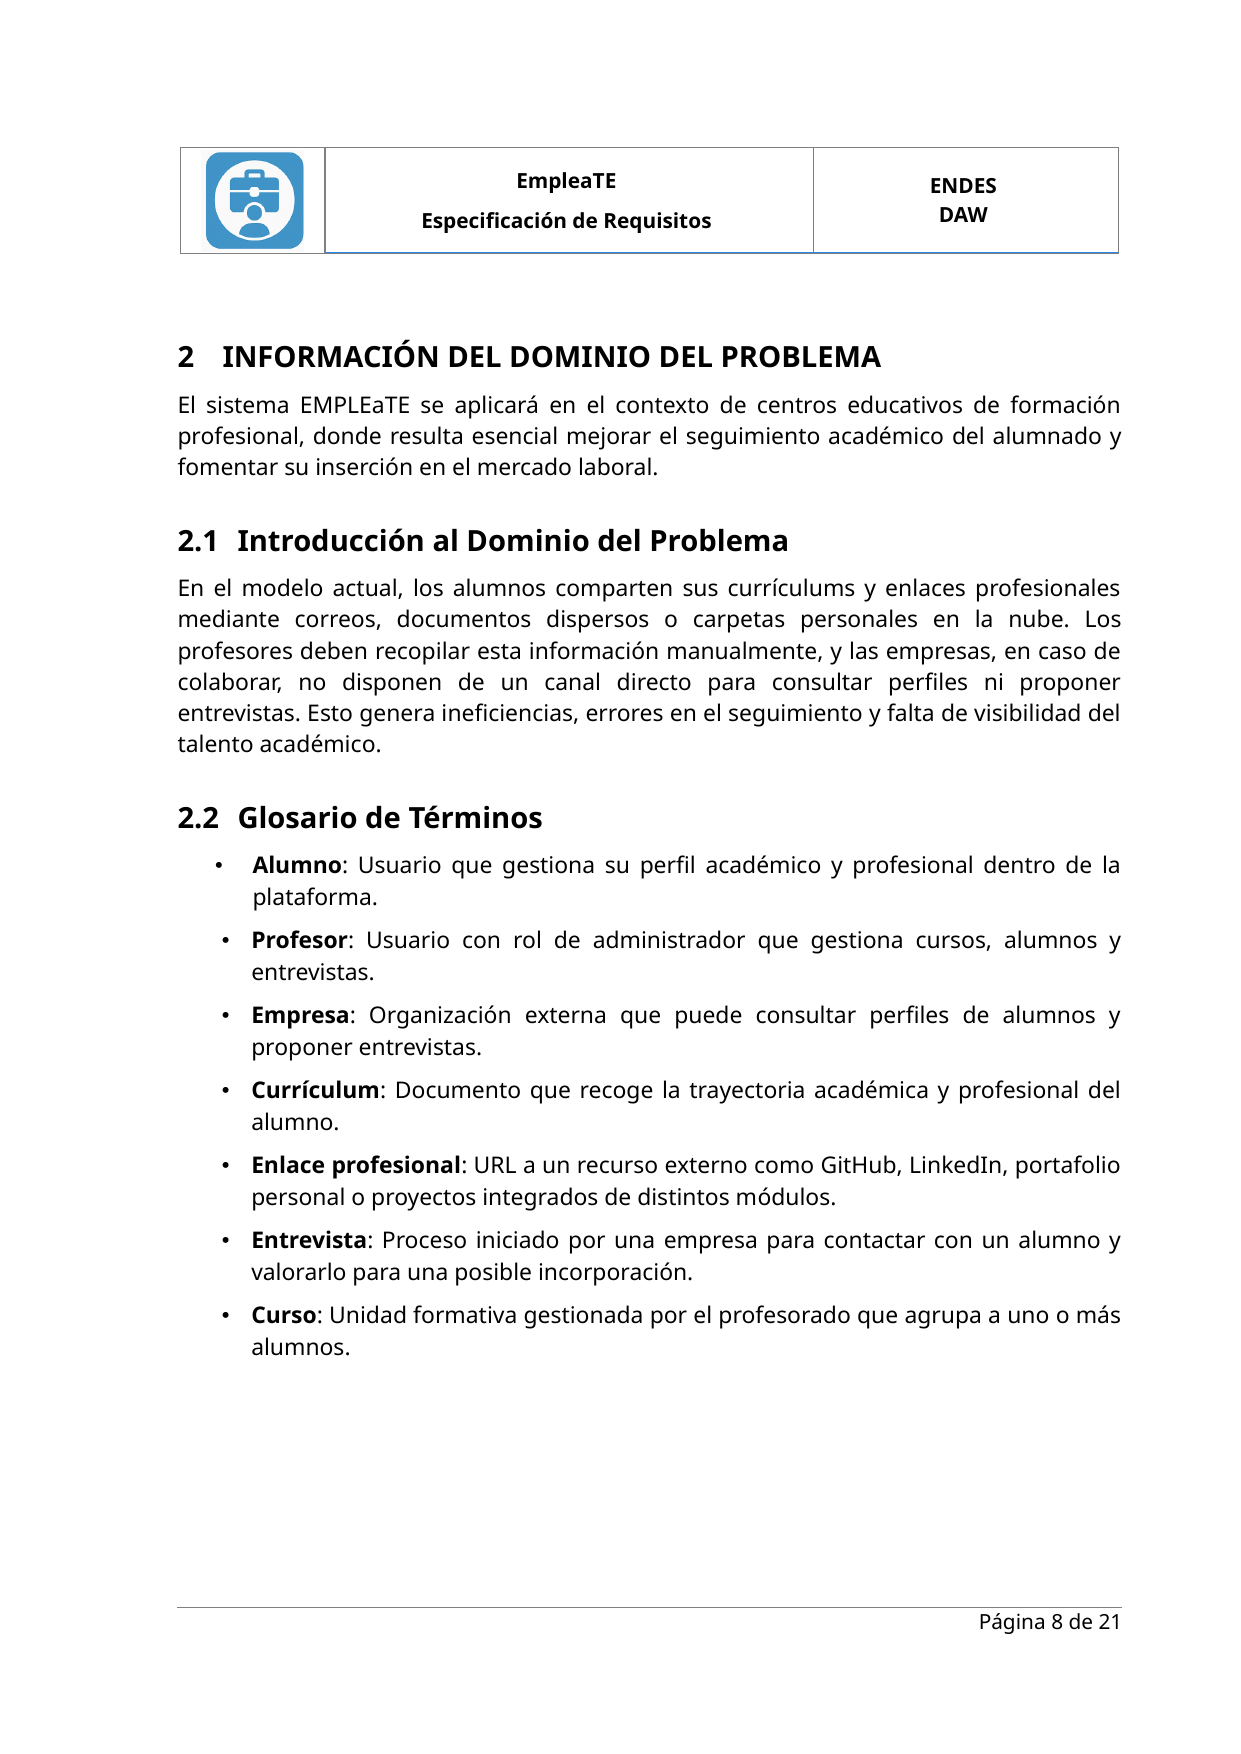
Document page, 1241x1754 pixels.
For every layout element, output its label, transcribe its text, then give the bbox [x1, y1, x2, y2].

list Alumno: Usuario que gestiona su perfil académico y profesional dentro de la plataforma. [215, 849, 1122, 912]
text El sistema EMPLEaTE se aplicará en el contexto de centros educativos de formación profesional, donde resulta esencial mejorar el seguimiento académico del alumnado y fomentar su inserción en el mercado laboral. [177, 389, 1122, 482]
list Entrevista: Proceso iniciado por una empresa para contactar con un alumno y valorarlo para una posible incorporación. [222, 1224, 1122, 1287]
picture [201, 150, 304, 252]
text En el modelo actual, los alumnos comparten sus currículums y enlaces profesionales mediante correos, documentos dispersos o carpetas personales en la nube. Los profesores deben recopilar esta información manualmente, y las empresas, en caso de colaborar, no disponen de un canal directo para consultar perfiles ni proponer entrevistas. Esto genera ineficiencias, errores en el seguimiento y falta de visibilidad del talento académico. [177, 572, 1122, 759]
subtitle INFORMACIÓN DEL DOMINIO DEL PROBLEMA [177, 336, 1122, 376]
subtitle Introducción al Dominio del Problema [177, 520, 1122, 559]
list Empresa: Organización externa que puede consultar perfiles de alumnos y proponer entrevistas. [222, 999, 1122, 1062]
list Curso: Unidad formativa gestionada por el profesorado que agrupa a uno o más alumnos. [222, 1299, 1122, 1362]
list Currículum: Documento que recoge la trayectoria académica y profesional del alumno. [222, 1074, 1122, 1137]
list Profesor: Usuario con rol de administrador que gestiona cursos, alumnos y entrevistas. [222, 924, 1122, 987]
subtitle Glosario de Términos [177, 797, 1122, 837]
list Enlace profesional: URL a un recurso externo como GitHub, LinkedIn, portafolio personal o proyectos integrados de distintos módulos. [222, 1149, 1122, 1212]
